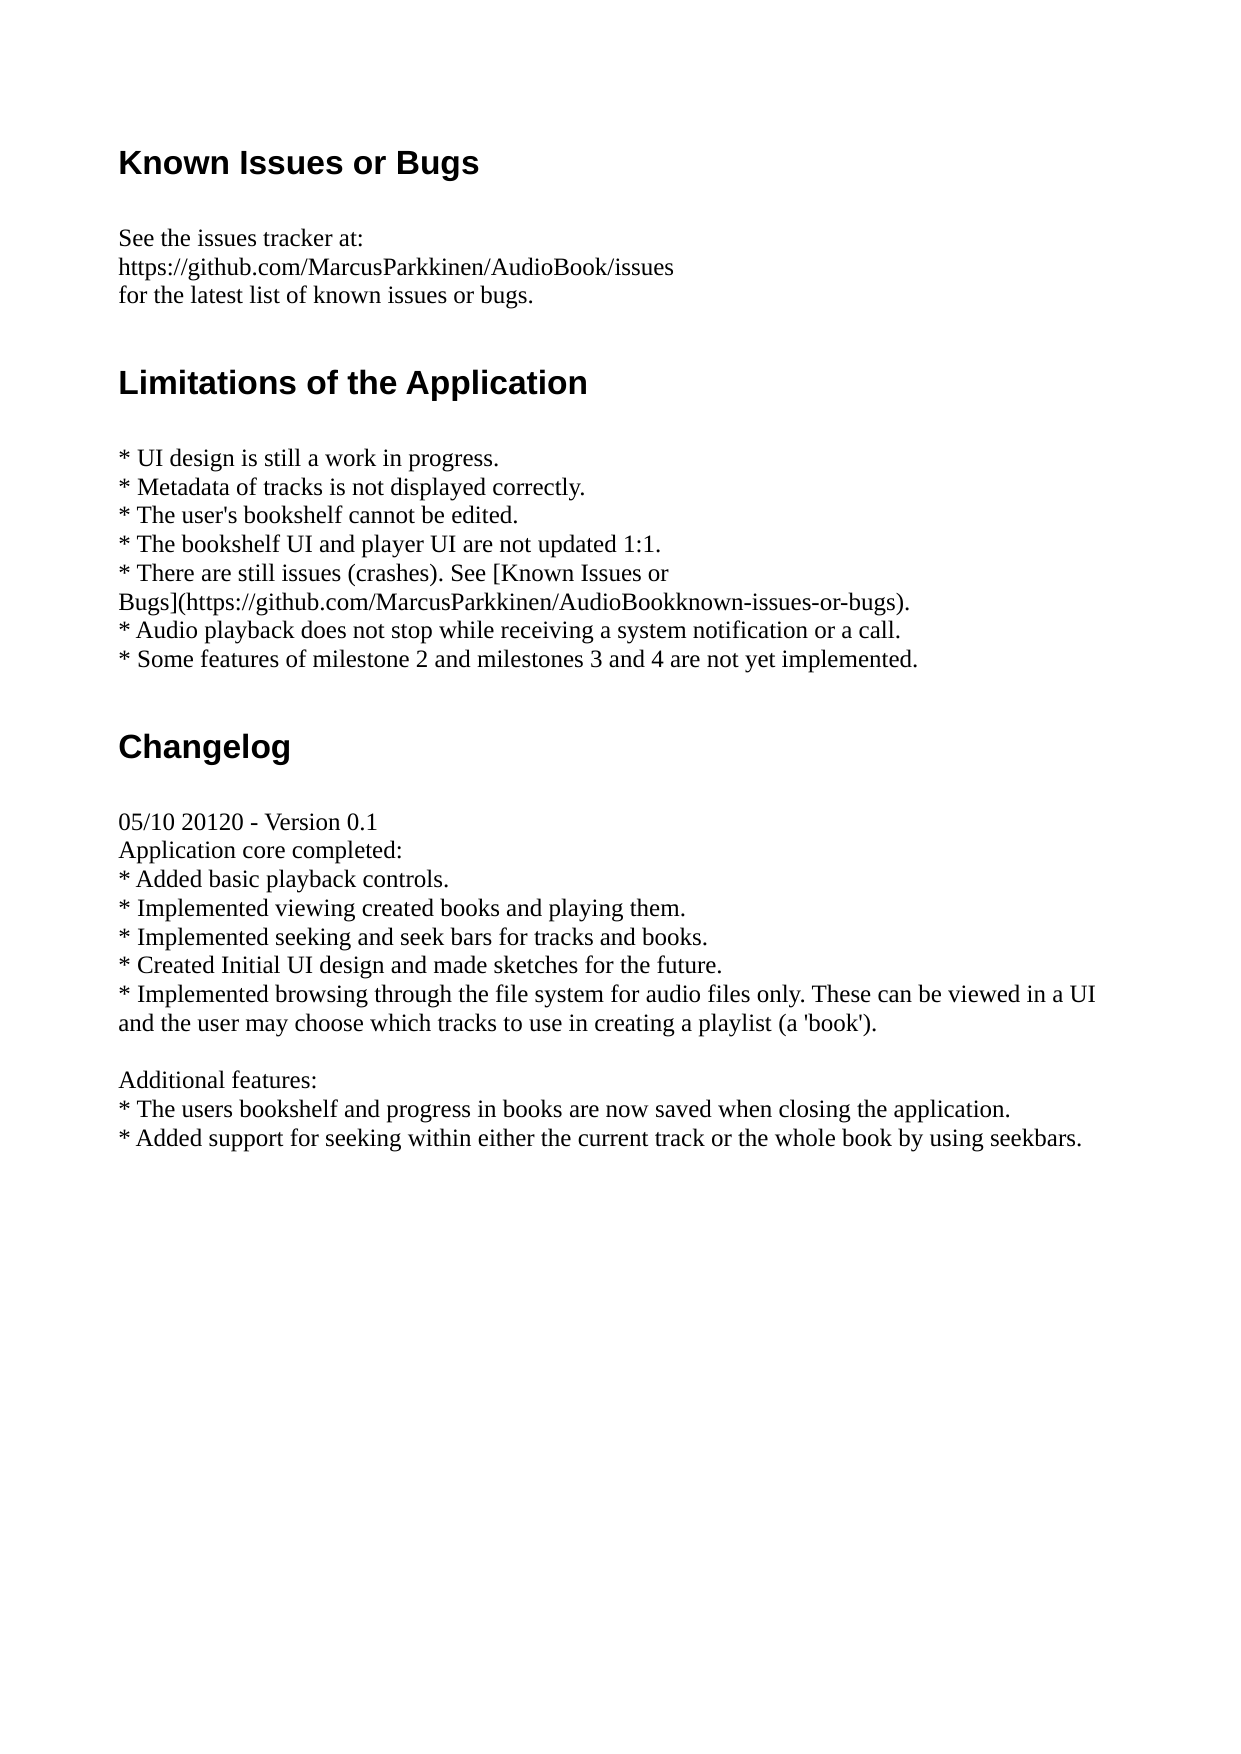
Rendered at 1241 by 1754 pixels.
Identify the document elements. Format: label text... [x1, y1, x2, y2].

text * Some features of milestone 2 and milestones 3 and 4 are not yet implemented. [118, 644, 1122, 673]
text See the issues tracker at: [118, 223, 1122, 252]
text * The bookshelf UI and player UI are not updated 1:1. [118, 529, 1122, 558]
text * UI design is still a work in progress. [118, 443, 1122, 472]
text * Implemented seeking and seek bars for tracks and books. [118, 922, 1122, 950]
text Application core completed: [118, 835, 1122, 864]
text * Added basic playback controls. [118, 864, 1122, 893]
text * Implemented browsing through the file system for audio files only. These can be viewed in a UI and the user may choose which tracks to use in creating a playlist (a 'book'). [118, 979, 1122, 1037]
text 05/10 20120 - Version 0.1 [118, 807, 1122, 835]
text * Added support for seeking within either the current track or the whole book by using seekbars. [118, 1123, 1122, 1152]
text * Implemented viewing created books and playing them. [118, 893, 1122, 922]
subtitle Changelog [118, 727, 1122, 765]
text for the latest list of known issues or bugs. [118, 281, 1122, 309]
text * Metadata of tracks is not displayed correctly. [118, 472, 1122, 500]
text * The user's bookshelf cannot be edited. [118, 500, 1122, 529]
text * Audio playback does not stop while receiving a system notification or a call. [118, 615, 1122, 644]
text * There are still issues (crashes). See [Known Issues or Bugs](https://github.com/MarcusParkkinen/AudioBookknown-issues-or-bugs). [118, 558, 1122, 615]
text * Created Initial UI design and made sketches for the future. [118, 950, 1122, 979]
text https://github.com/MarcusParkkinen/AudioBook/issues [118, 252, 1122, 281]
text Additional features: [118, 1065, 1122, 1094]
subtitle Limitations of the Application [118, 363, 1122, 402]
subtitle Known Issues or Bugs [118, 143, 1122, 182]
text * The users bookshelf and progress in books are now saved when closing the application. [118, 1094, 1122, 1123]
